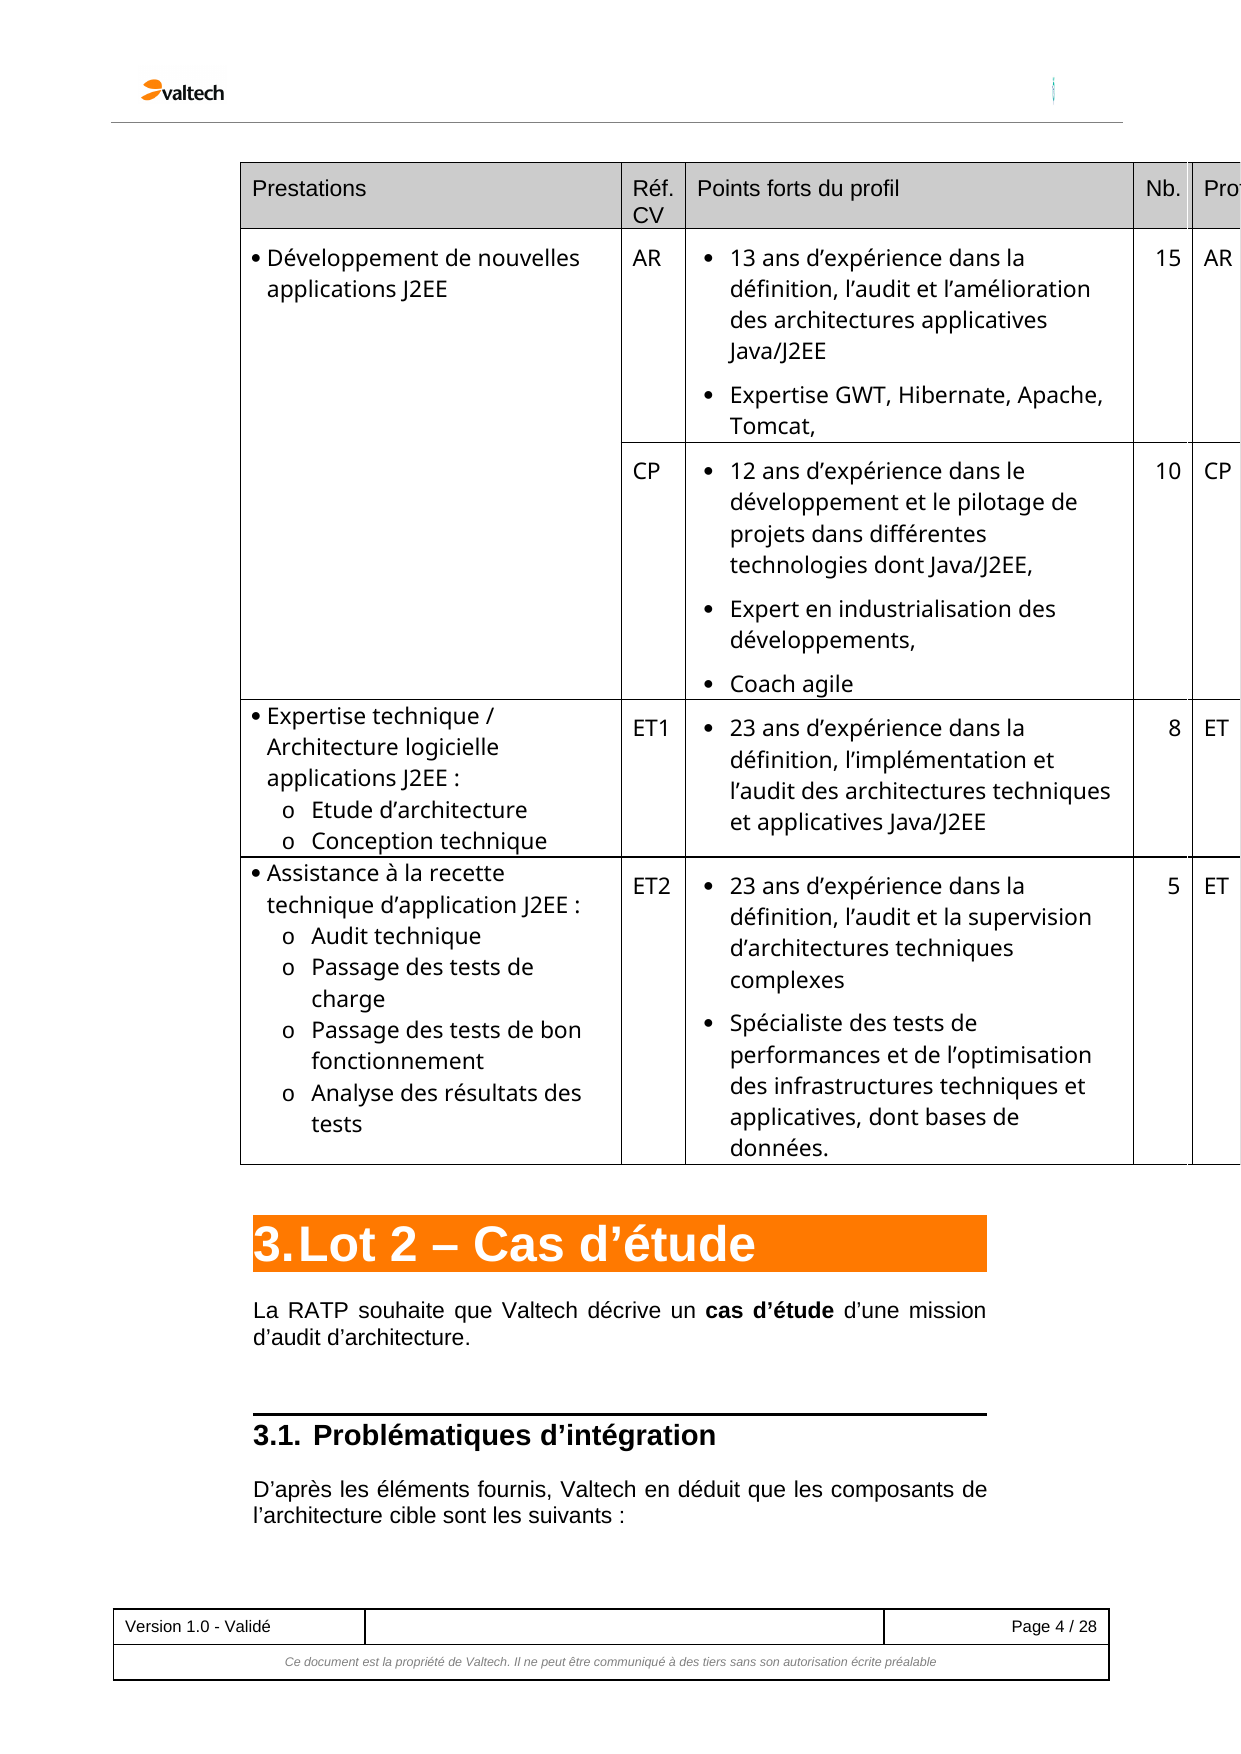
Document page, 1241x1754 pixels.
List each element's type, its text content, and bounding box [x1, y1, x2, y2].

table_cell Expertise technique / Architecture logicielle applications J2EE : Etude d’architecture Conception technique [241, 700, 621, 856]
table_cell ET2 [622, 858, 685, 1164]
table_header Réf. CV [622, 163, 685, 228]
table_cell [1188, 700, 1192, 856]
table_cell CP [1193, 443, 1240, 699]
table_cell ET [1193, 700, 1240, 856]
table_cell 8 [1134, 700, 1187, 856]
table_cell ET [1193, 858, 1240, 1164]
table_header Nb. [1134, 163, 1187, 228]
table_cell 23 ans d’expérience dans la définition, l’audit et la supervision d’architectures techniques complexes Spécialiste des tests de performances et de l’optimisation des infrastructures techniques et applicatives, dont bases de données. [686, 858, 1133, 1164]
table_cell ET1 [622, 700, 685, 856]
table_cell Assistance à la recette technique d’application J2EE : Audit technique Passage des tests de charge Passage des tests de bon fonctionnement Analyse des résultats des tests [241, 858, 621, 1164]
table_cell Maintenance corrective sur des applications J2EE non couvertes par des marchés de TMA Evolutions sur des applications J2EE dont la maintenance opérationnelle n’est pas déjà couverte par un marché de TMA Développement de nouvelles applications J2EE [241, 229, 621, 699]
table_cell 5 [1134, 858, 1187, 1164]
table_cell [1188, 443, 1192, 699]
table_cell 15 [1134, 229, 1187, 442]
table_header [1188, 163, 1192, 228]
table_cell AR [1193, 229, 1240, 442]
table_header Points forts du profil [686, 163, 1133, 228]
table_cell [1188, 858, 1192, 1164]
table_cell 23 ans d’expérience dans la définition, l’implémentation et l’audit des architectures techniques et applicatives Java/J2EE [686, 700, 1133, 856]
table_header Profil [1193, 163, 1240, 228]
table_cell CP [622, 443, 685, 699]
table_cell 12 ans d’expérience dans le développement et le pilotage de projets dans différentes technologies dont Java/J2EE, Expert en industrialisation des développements, Coach agile [686, 443, 1133, 699]
table_cell [1188, 229, 1192, 442]
picture [138, 65, 227, 104]
table_cell 13 ans d’expérience dans la définition, l’audit et l’amélioration des architectures applicatives Java/J2EE Expertise GWT, Hibernate, Apache, Tomcat, [686, 229, 1133, 442]
table_cell 10 [1134, 443, 1187, 699]
text D’après les éléments fournis, Valtech en déduit que les composants de l’architecture cible sont les suivants : [253, 1476, 987, 1529]
subtitle Lot 2 – Cas d’étude [253, 1215, 987, 1272]
text La RATP souhaite que Valtech décrive un cas d’étude d’une mission d’audit d’architecture. [253, 1297, 987, 1350]
subtitle Problématiques d’intégration [253, 1416, 987, 1451]
table_cell AR [622, 229, 685, 442]
table_header Prestations [241, 163, 621, 228]
